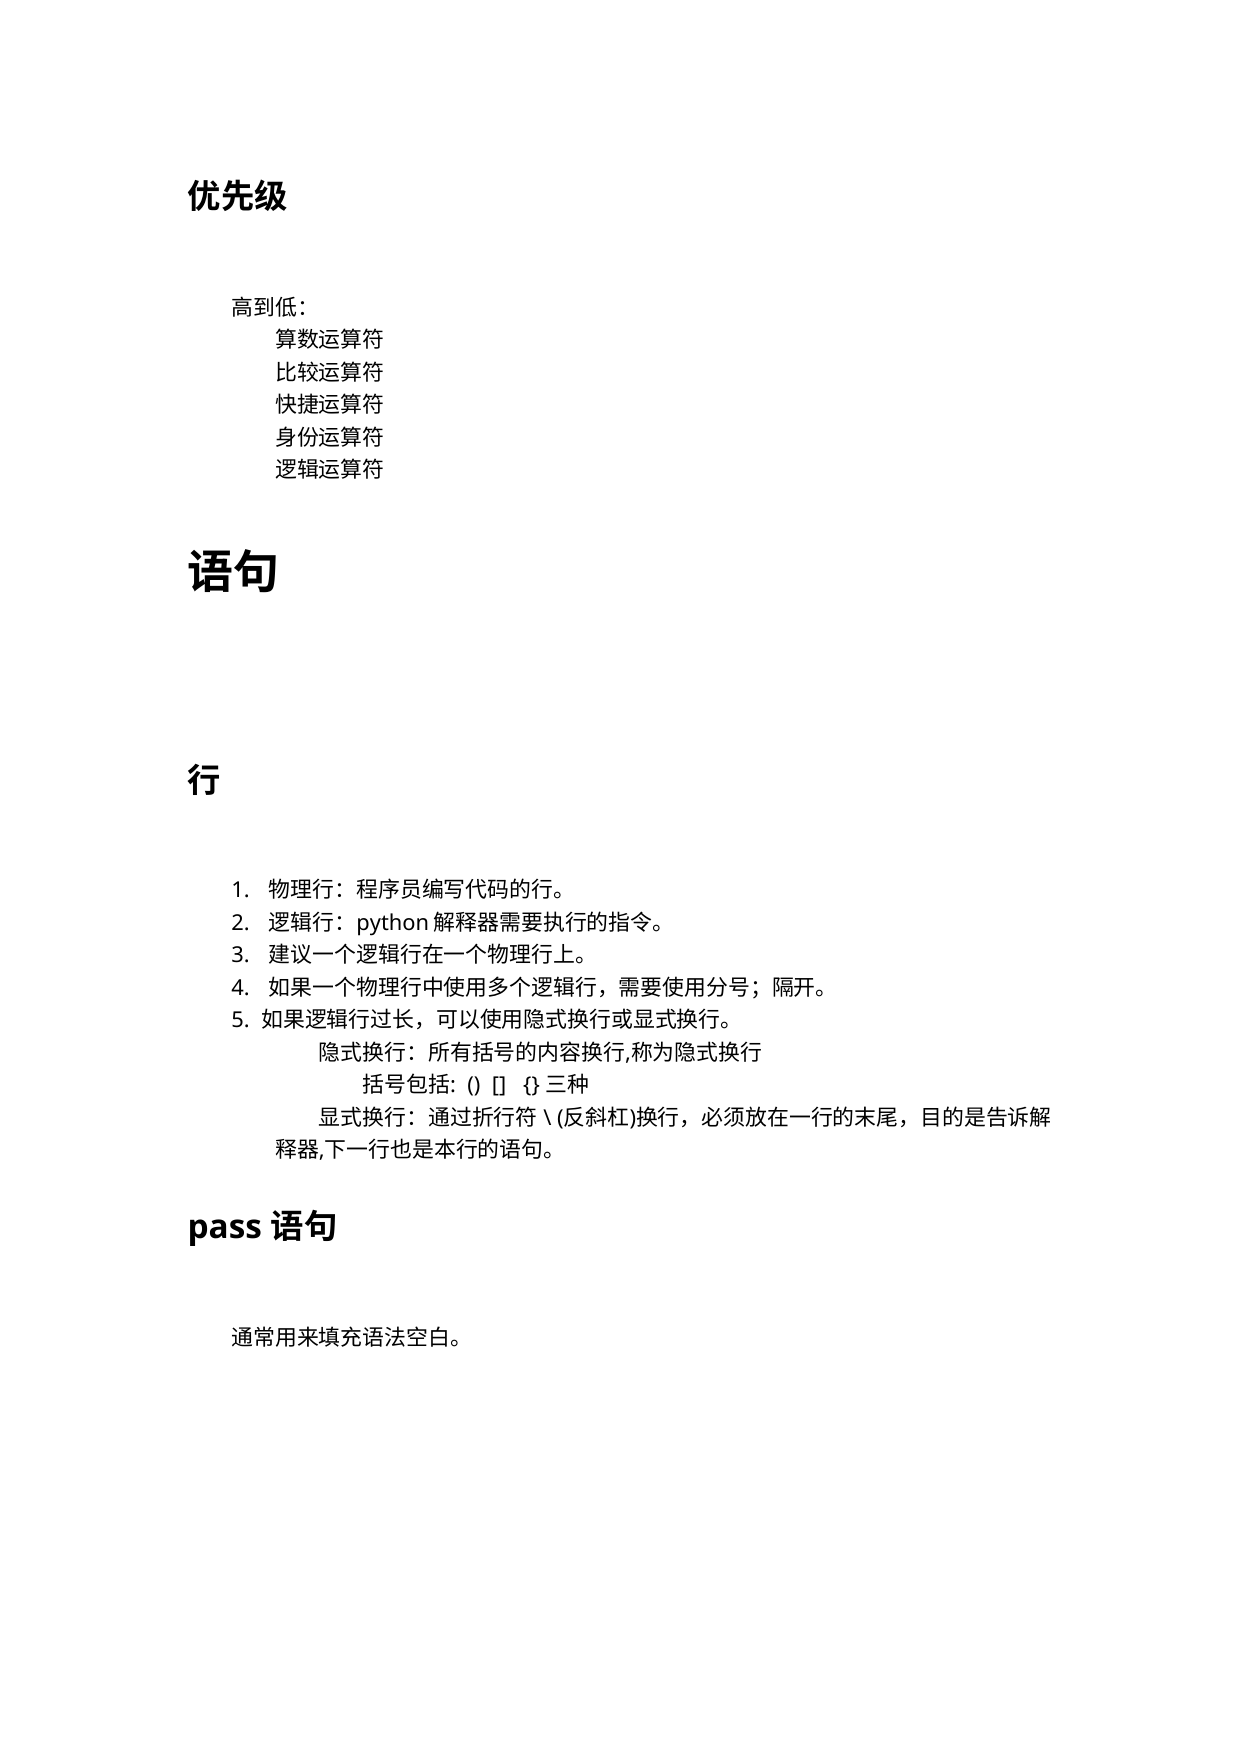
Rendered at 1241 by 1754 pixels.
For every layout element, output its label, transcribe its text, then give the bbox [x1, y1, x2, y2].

subtitle 优先级 [187, 162, 1053, 227]
text 身份运算符 [231, 419, 1053, 452]
text 显式换行：通过折行符 \ (反斜杠)换行，必须放在一行的末尾，目的是告诉解释器,下一行也是本行的语句。 [275, 1100, 1053, 1165]
text 括号包括: () [] {} 三种 [187, 1067, 1053, 1100]
subtitle 行 [187, 745, 1053, 810]
subtitle pass 语句 [187, 1192, 1053, 1257]
text 5. 如果逻辑行过长，可以使用隐式换行或显式换行。 [187, 1002, 1053, 1035]
text 比较运算符 [231, 354, 1053, 387]
text 算数运算符 [231, 322, 1053, 354]
text 高到低： [187, 289, 1053, 322]
list 建议一个逻辑行在一个物理行上。 [231, 937, 1053, 970]
subtitle 语句 [187, 519, 1053, 617]
text 快捷运算符 [231, 387, 1053, 419]
list 物理行：程序员编写代码的行。 [231, 872, 1053, 905]
text 隐式换行：所有括号的内容换行,称为隐式换行 [275, 1035, 1053, 1067]
list 逻辑行：python解释器需要执行的指令。 [231, 905, 1053, 937]
text 通常用来填充语法空白。 [187, 1319, 1053, 1352]
text 逻辑运算符 [231, 452, 1053, 484]
list 如果一个物理行中使用多个逻辑行，需要使用分号；隔开。 [231, 970, 1053, 1002]
